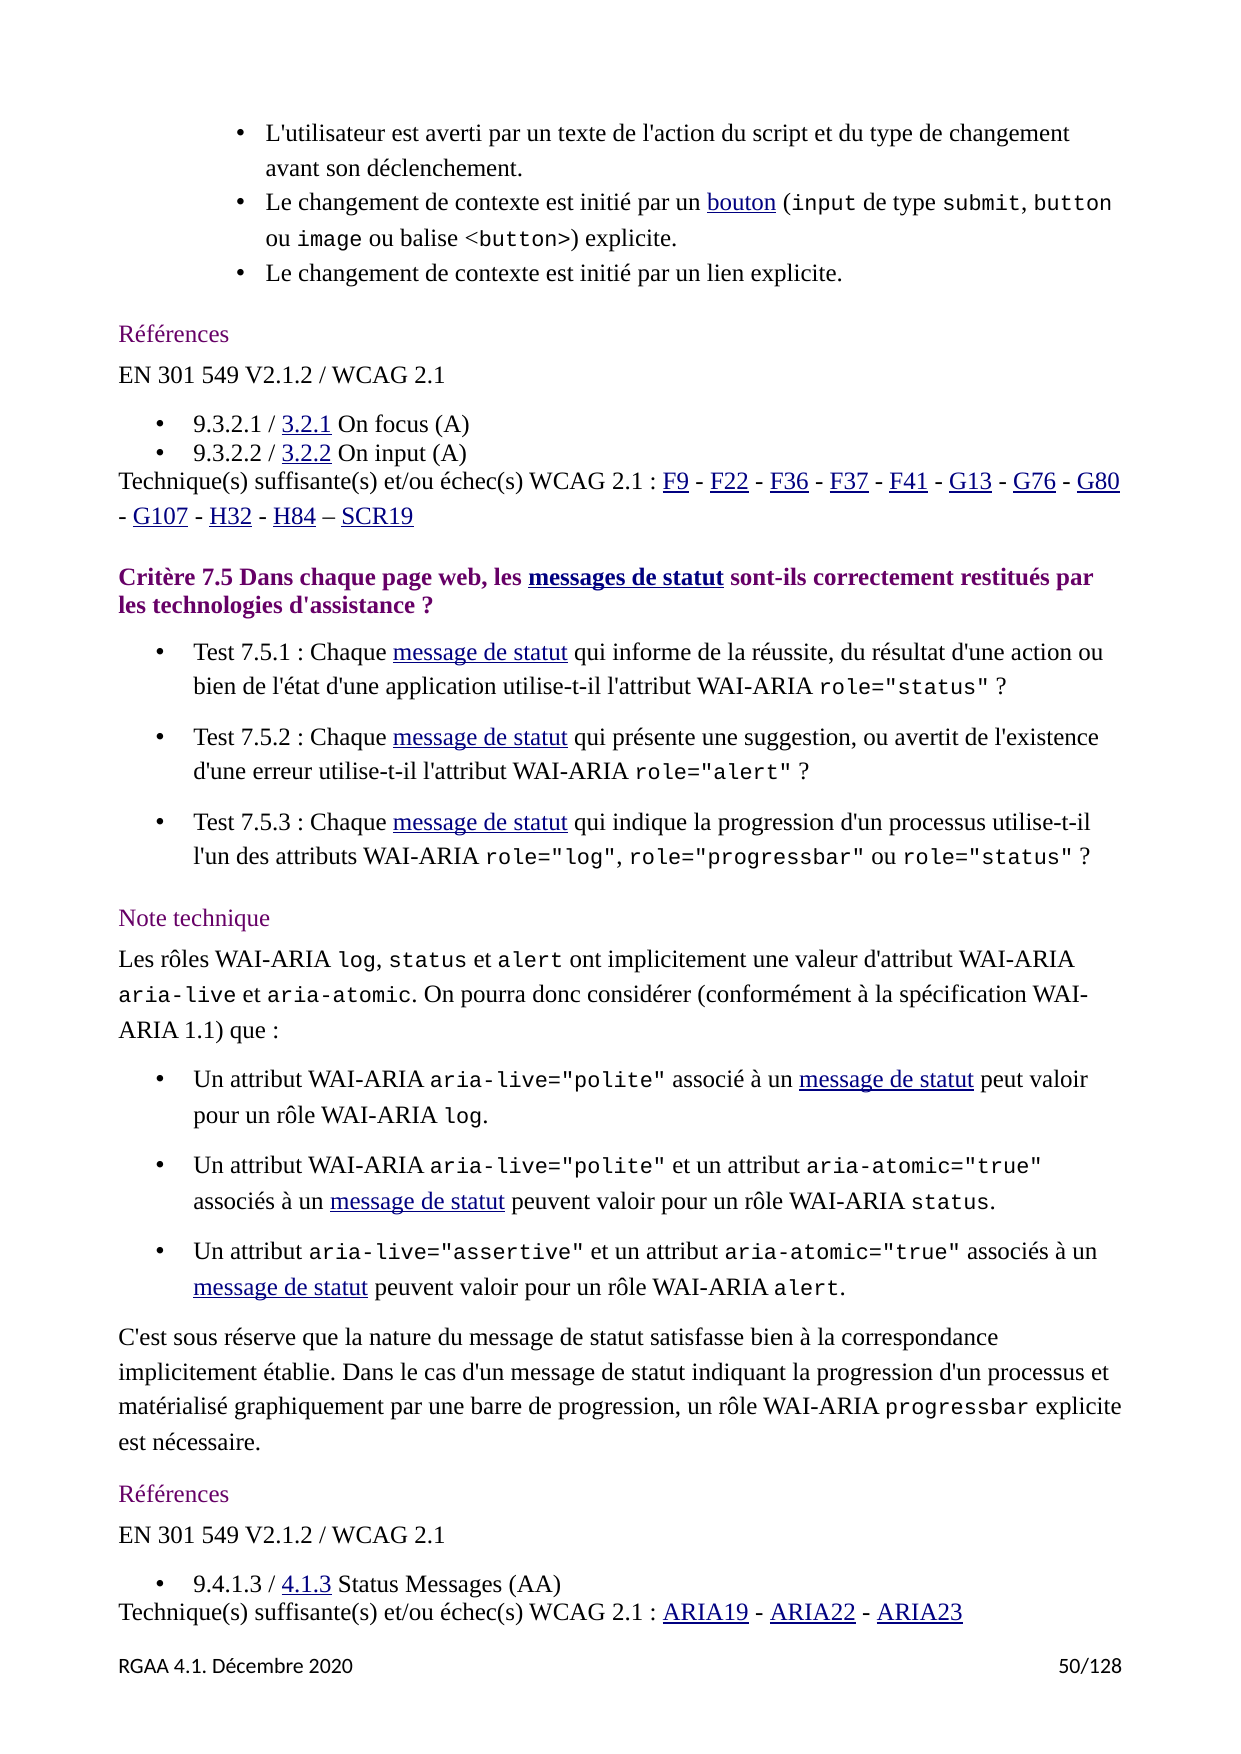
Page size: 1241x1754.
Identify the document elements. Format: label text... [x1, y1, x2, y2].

subtitle Note technique [118, 903, 1122, 932]
list 9.4.1.3 / 4.1.3 Status Messages (AA) [156, 1569, 1122, 1597]
list L'utilisateur est averti par un texte de l'action du script et du type de changement avant son déclenchement. [236, 118, 1122, 181]
list Le changement de contexte est initié par un lien explicite. [236, 258, 1122, 287]
list Test 7.5.2 : Chaque message de statut qui présente une suggestion, ou avertit de l'existence d'une erreur utilise-t-il l'attribut WAI-ARIA role="alert" ? [156, 722, 1122, 786]
text EN 301 549 V2.1.2 / WCAG 2.1 [118, 1520, 1122, 1548]
list Le changement de contexte est initié par un bouton (input de type submit, button ou image ou balise <button>) explicite. [236, 187, 1122, 253]
subtitle Références [118, 319, 1122, 348]
list Un attribut aria-live="assertive" et un attribut aria-atomic="true" associés à un message de statut peuvent valoir pour un rôle WAI-ARIA alert. [156, 1236, 1122, 1302]
text EN 301 549 V2.1.2 / WCAG 2.1 [118, 360, 1122, 389]
list Un attribut WAI-ARIA aria-live="polite" associé à un message de statut peut valoir pour un rôle WAI-ARIA log. [156, 1064, 1122, 1130]
text Technique(s) suffisante(s) et/ou échec(s) WCAG 2.1 : F9 - F22 - F36 - F37 - F41 - G13 - G76 - G80 - G107 - H32 - H84 – SCR19 [118, 466, 1122, 530]
list Un attribut WAI-ARIA aria-live="polite" et un attribut aria-atomic="true" associés à un message de statut peuvent valoir pour un rôle WAI-ARIA status. [156, 1150, 1122, 1216]
list Test 7.5.3 : Chaque message de statut qui indique la progression d'un processus utilise-t-il l'un des attributs WAI-ARIA role="log", role="progressbar" ou role="status" ? [156, 807, 1122, 871]
list 9.3.2.1 / 3.2.1 On focus (A) [156, 409, 1122, 438]
text C'est sous réserve que la nature du message de statut satisfasse bien à la correspondance implicitement établie. Dans le cas d'un message de statut indiquant la progression d'un processus et matérialisé graphiquement par une barre de progression, un rôle WAI-ARIA progressbar explicite est nécessaire. [118, 1322, 1122, 1456]
text Technique(s) suffisante(s) et/ou échec(s) WCAG 2.1 : ARIA19 - ARIA22 - ARIA23 [118, 1597, 1122, 1626]
subtitle Critère 7.5 Dans chaque page web, les messages de statut sont-ils correctement restitués par les technologies d'assistance ? [118, 562, 1122, 619]
subtitle Références [118, 1479, 1122, 1508]
text Les rôles WAI-ARIA log, status et alert ont implicitement une valeur d'attribut WAI-ARIA aria-live et aria-atomic. On pourra donc considérer (conformément à la spécification WAI-ARIA 1.1) que : [118, 944, 1122, 1044]
list 9.3.2.2 / 3.2.2 On input (A) [156, 438, 1122, 466]
list Test 7.5.1 : Chaque message de statut qui informe de la réussite, du résultat d'une action ou bien de l'état d'une application utilise-t-il l'attribut WAI-ARIA role="status" ? [156, 637, 1122, 701]
